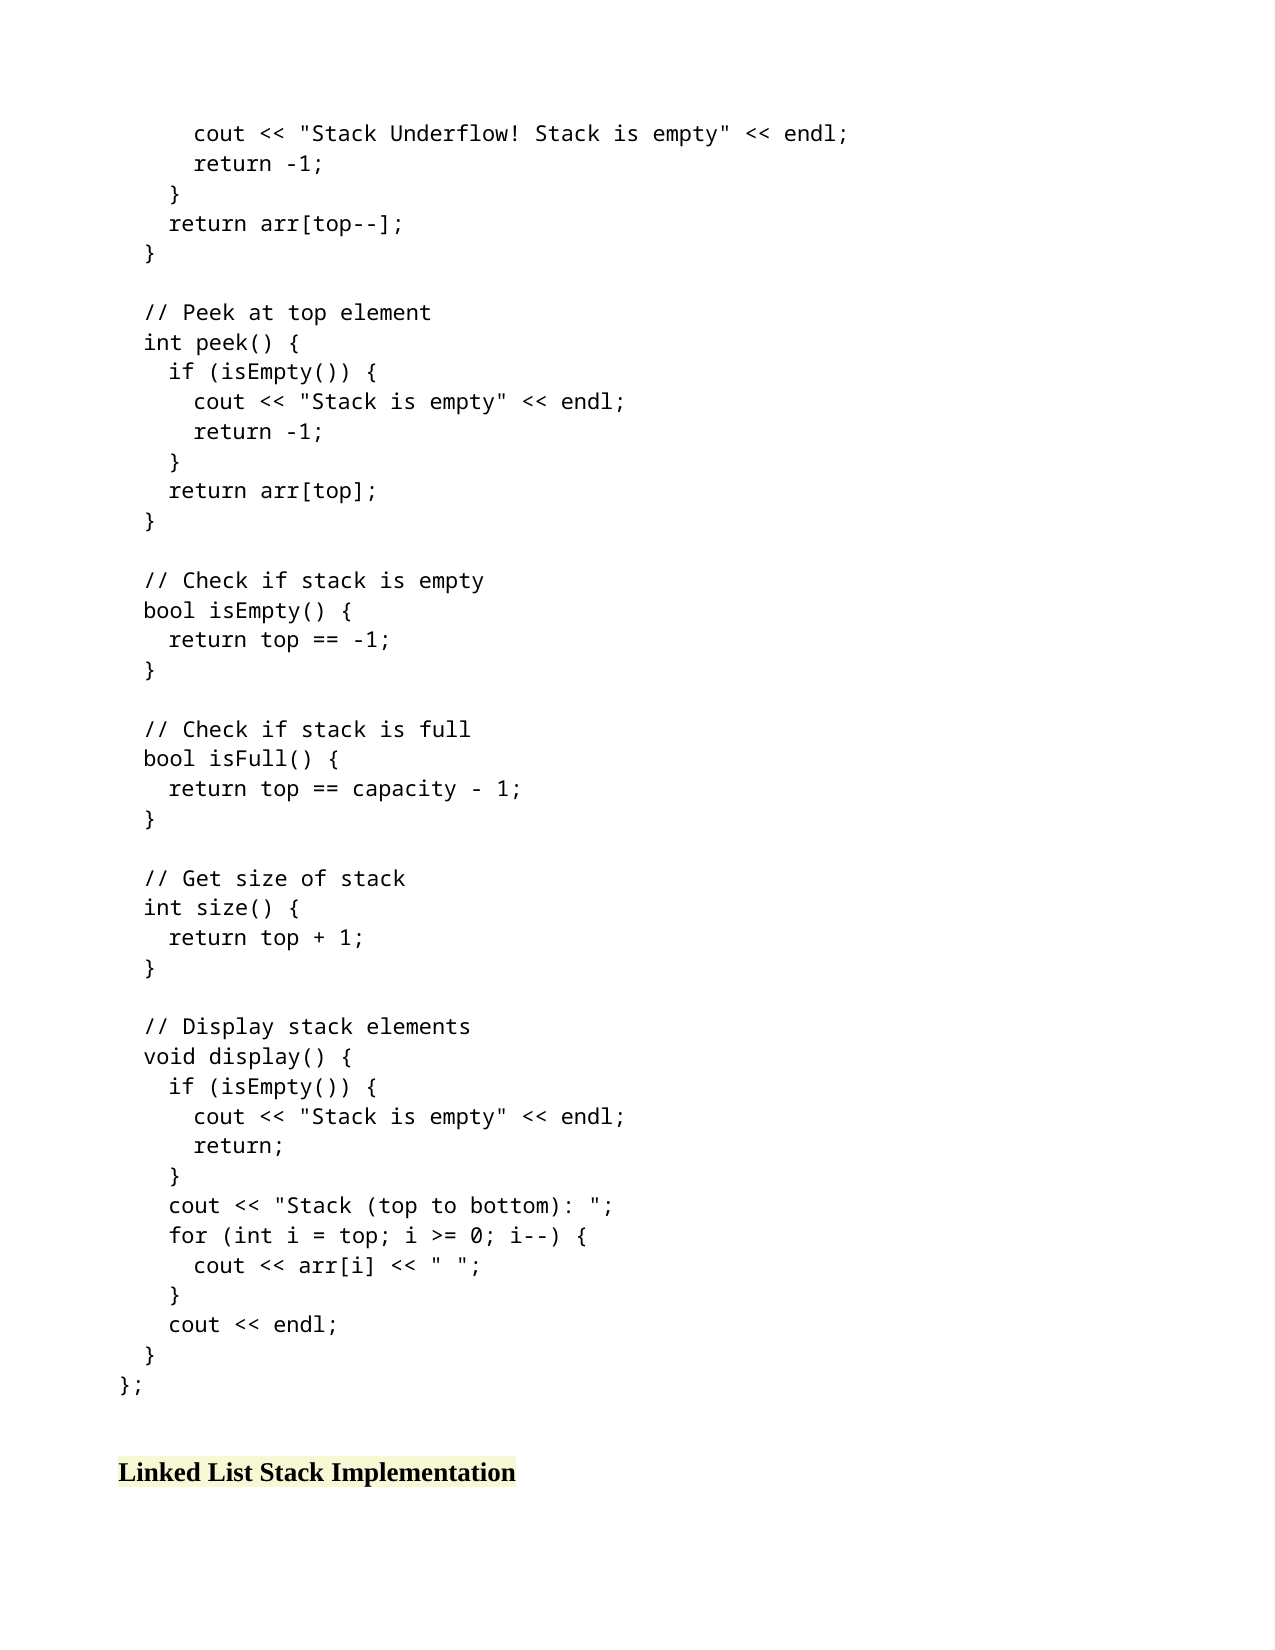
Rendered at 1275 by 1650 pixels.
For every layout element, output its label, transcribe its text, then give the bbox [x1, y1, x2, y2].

text } [118, 1279, 1157, 1309]
text for (int i = top; i >= 0; i--) { [118, 1220, 1157, 1250]
text } [118, 505, 1157, 535]
text } [118, 952, 1157, 982]
text } [118, 446, 1157, 476]
text int peek() { [118, 327, 1157, 356]
text bool isFull() { [118, 743, 1157, 773]
text return top == -1; [118, 624, 1157, 654]
text cout << "Stack is empty" << endl; [118, 1101, 1157, 1131]
text } [118, 178, 1157, 207]
text } [118, 1339, 1157, 1369]
text // Peek at top element [118, 297, 1157, 327]
text return -1; [118, 416, 1157, 446]
text }; [118, 1369, 1157, 1399]
text } [118, 654, 1157, 684]
text cout << arr[i] << " "; [118, 1250, 1157, 1279]
text } [118, 237, 1157, 267]
text // Get size of stack [118, 862, 1157, 892]
text // Check if stack is empty [118, 565, 1157, 594]
text // Display stack elements [118, 1011, 1157, 1041]
text bool isEmpty() { [118, 594, 1157, 624]
text cout << endl; [118, 1309, 1157, 1339]
text return top + 1; [118, 922, 1157, 952]
text return arr[top--]; [118, 207, 1157, 237]
text cout << "Stack is empty" << endl; [118, 386, 1157, 416]
text } [118, 803, 1157, 833]
text return; [118, 1131, 1157, 1160]
text } [118, 1160, 1157, 1190]
text cout << "Stack (top to bottom): "; [118, 1190, 1157, 1220]
text cout << "Stack Underflow! Stack is empty" << endl; [118, 118, 1157, 148]
text Linked List Stack Implementation [118, 1456, 1157, 1487]
text void display() { [118, 1041, 1157, 1071]
text if (isEmpty()) { [118, 356, 1157, 386]
text return -1; [118, 148, 1157, 178]
text // Check if stack is full [118, 714, 1157, 743]
text int size() { [118, 892, 1157, 922]
text if (isEmpty()) { [118, 1071, 1157, 1101]
text return arr[top]; [118, 476, 1157, 505]
text return top == capacity - 1; [118, 773, 1157, 803]
